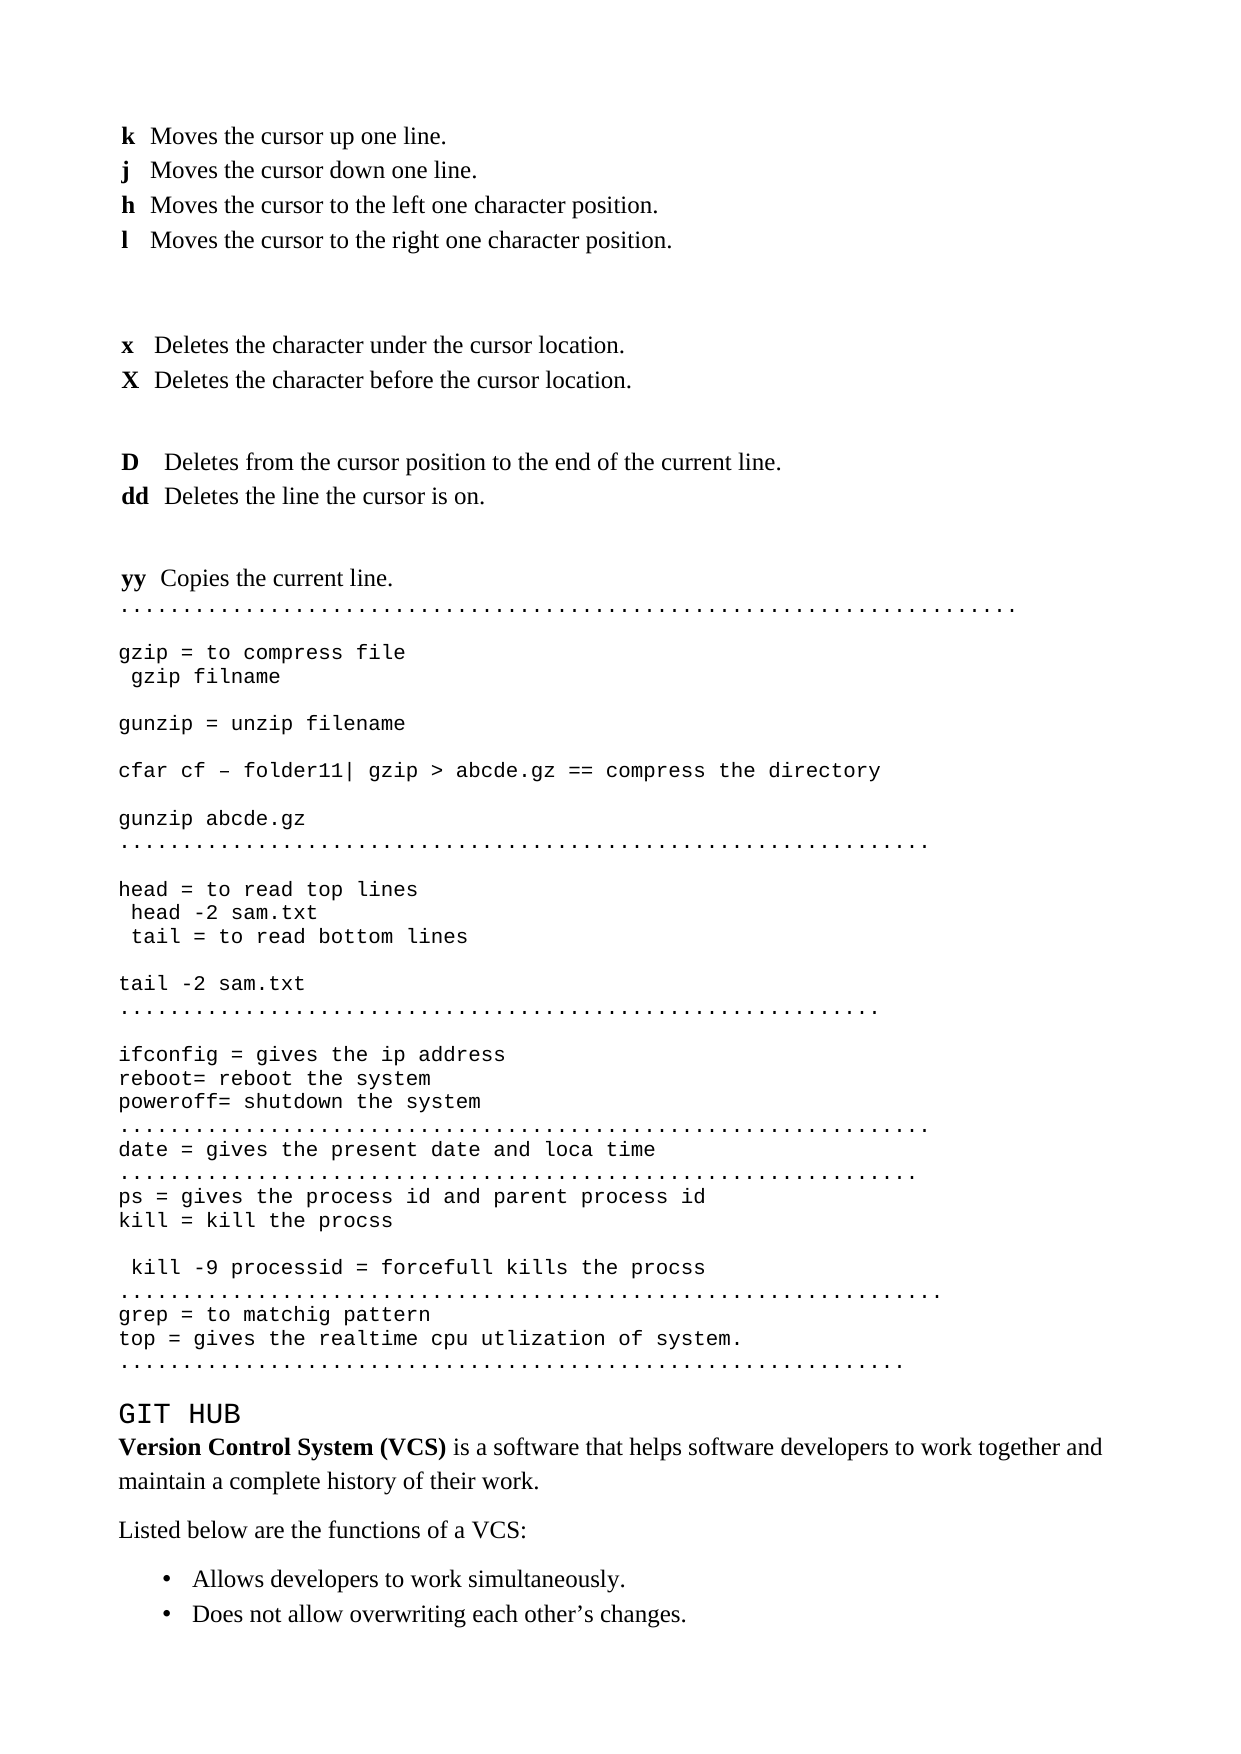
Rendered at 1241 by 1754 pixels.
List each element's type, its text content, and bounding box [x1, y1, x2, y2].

table_cell Moves the cursor to the left one character position. [147, 187, 682, 222]
text ps = gives the process id and parent process id [118, 1186, 1122, 1210]
list Does not allow overwriting each other’s changes. [162, 1599, 1122, 1628]
text Version Control System (VCS) is a software that helps software developers to work together and maintain a complete history of their work. [118, 1432, 1122, 1495]
table_cell j [118, 153, 147, 187]
text head = to read top lines [118, 879, 1122, 902]
text top = gives the realtime cpu utlization of system. [118, 1328, 1122, 1352]
text GIT HUB [118, 1399, 1122, 1432]
table_cell l [118, 222, 147, 256]
table_header Copies the current line. [157, 560, 406, 595]
text ................................................................. [118, 831, 1122, 855]
table_cell h [118, 187, 147, 222]
text tail -2 sam.txt [118, 973, 1122, 997]
table_cell Moves the cursor to the right one character position. [147, 222, 682, 256]
table_header D [118, 444, 161, 478]
table_header k [118, 118, 147, 153]
text gzip = to compress file [118, 642, 1122, 666]
text grep = to matchig pattern [118, 1304, 1122, 1328]
text ifconfig = gives the ip address [118, 1044, 1122, 1068]
table_cell X [118, 362, 151, 397]
table_cell Deletes the line the cursor is on. [161, 479, 789, 513]
text ................................................................ [118, 1162, 1122, 1186]
text gunzip = unzip filename [118, 713, 1122, 737]
text date = gives the present date and loca time [118, 1139, 1122, 1162]
table_cell Deletes the character before the cursor location. [151, 362, 642, 397]
table_header Moves the cursor up one line. [147, 118, 682, 153]
table_header Deletes from the cursor position to the end of the current line. [161, 444, 789, 478]
table_header yy [118, 560, 157, 595]
table_header x [118, 328, 151, 362]
table_header Deletes the character under the cursor location. [151, 328, 642, 362]
text reboot= reboot the system [118, 1068, 1122, 1091]
text .................................................................. [118, 1281, 1122, 1304]
text Listed below are the functions of a VCS: [118, 1515, 1122, 1544]
table_cell Moves the cursor down one line. [147, 153, 682, 187]
text gunzip abcde.gz [118, 808, 1122, 831]
text ............................................................. [118, 997, 1122, 1021]
table_cell dd [118, 479, 161, 513]
text ................................................................. [118, 1115, 1122, 1139]
text head -2 sam.txt [118, 902, 1122, 926]
text gzip filname [118, 666, 1122, 689]
text ............................................................... [118, 1352, 1122, 1375]
list Allows developers to work simultaneously. [162, 1564, 1122, 1593]
text ........................................................................ [118, 595, 1122, 618]
text poweroff= shutdown the system [118, 1091, 1122, 1115]
text cfar cf – folder11| gzip > abcde.gz == compress the directory [118, 760, 1122, 784]
text kill -9 processid = forcefull kills the procss [118, 1257, 1122, 1281]
text tail = to read bottom lines [118, 926, 1122, 949]
text kill = kill the procss [118, 1210, 1122, 1233]
